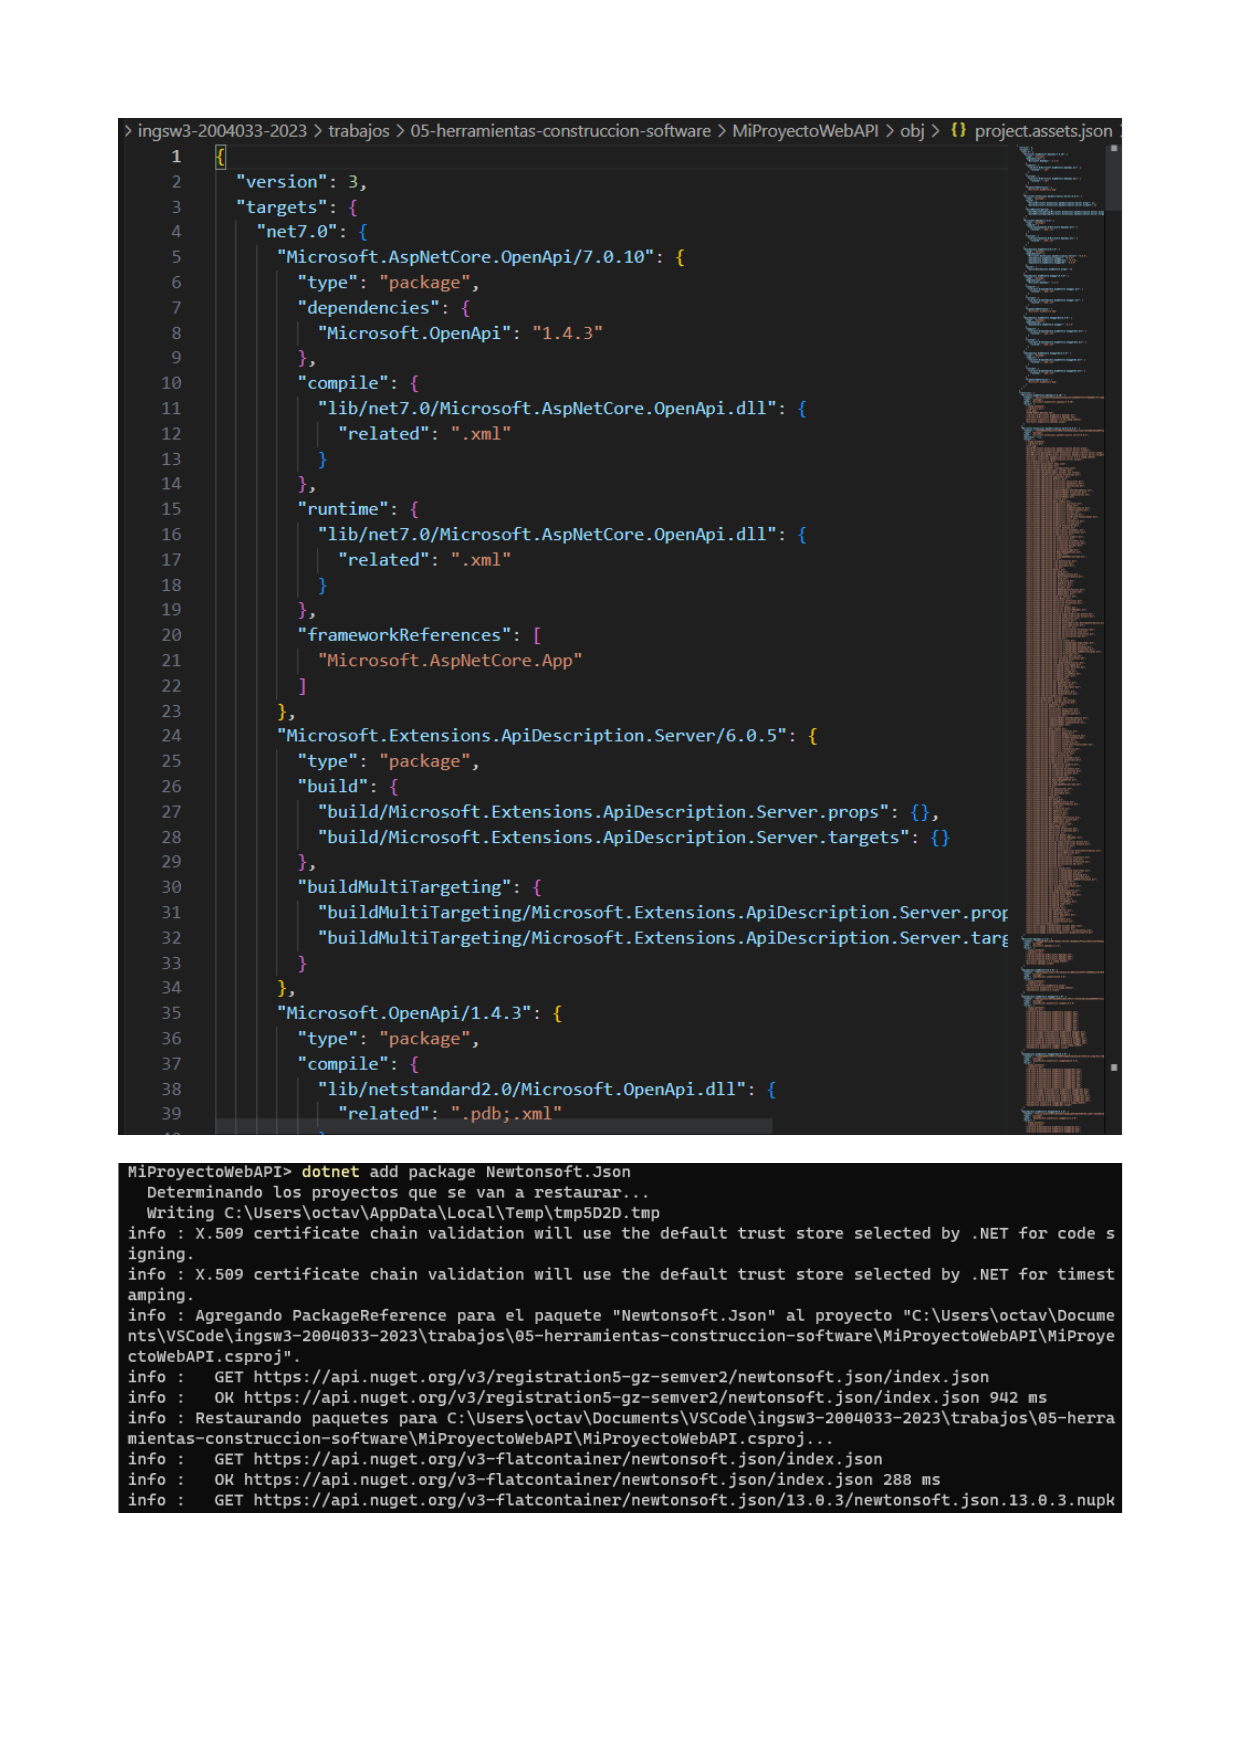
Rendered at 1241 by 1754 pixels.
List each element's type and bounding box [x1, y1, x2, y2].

picture [118, 1163, 1123, 1513]
picture [118, 118, 1123, 1135]
